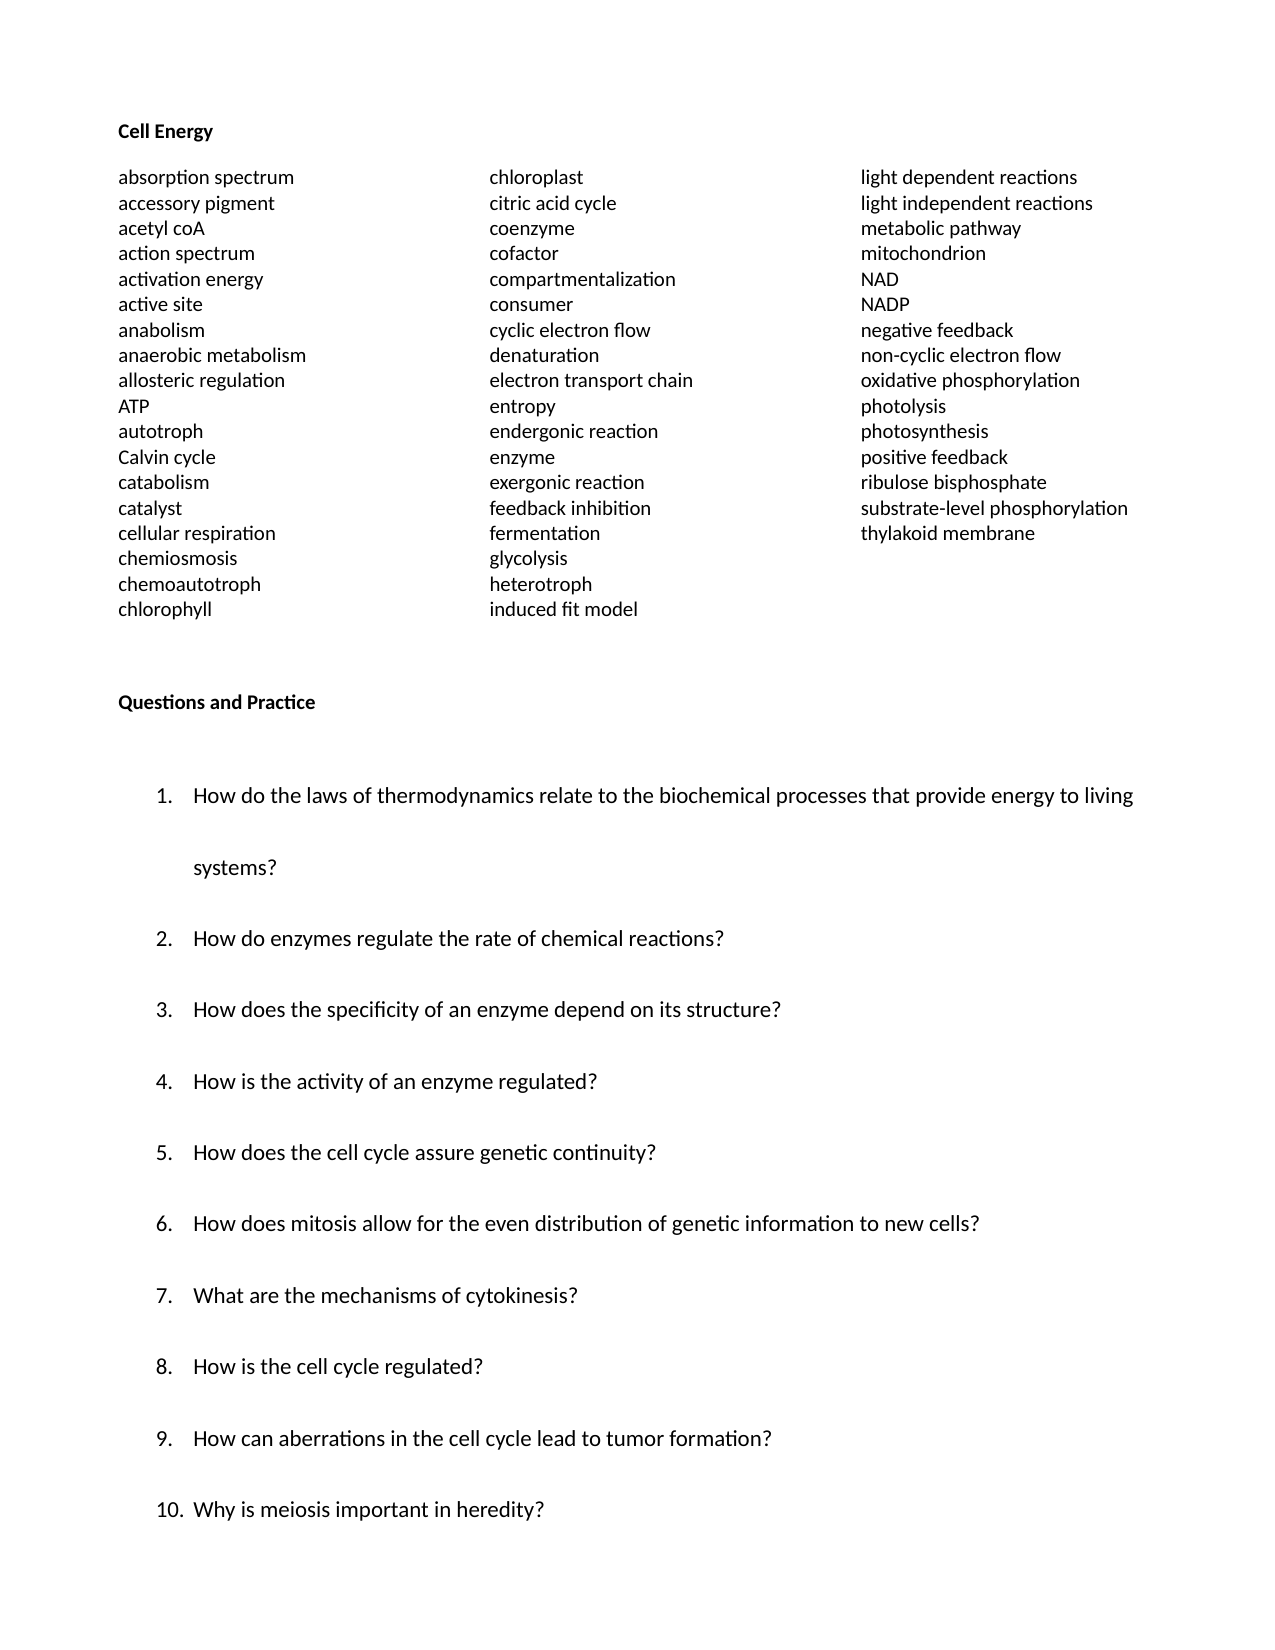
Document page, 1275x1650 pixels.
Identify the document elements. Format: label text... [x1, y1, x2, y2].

text metabolic pathway [861, 215, 1157, 241]
text light independent reactions [861, 190, 1157, 215]
text accessory pigment [118, 190, 414, 215]
list How does the cell cycle assure genetic continuity? [156, 1138, 1157, 1166]
list How is the cell cycle regulated? [156, 1352, 1157, 1380]
text Cell Energy [118, 118, 1157, 143]
text chemiosmosis [118, 546, 414, 571]
text chlorophyll [118, 596, 414, 622]
text exergonic reaction [489, 469, 786, 495]
text allosteric regulation [118, 368, 414, 393]
text ATP [118, 393, 414, 418]
text fermentation [489, 520, 786, 546]
text activation energy [118, 266, 414, 291]
text acetyl coA [118, 215, 414, 241]
list How is the activity of an enzyme regulated? [156, 1067, 1157, 1095]
text Calvin cycle [118, 444, 414, 469]
list How does mitosis allow for the even distribution of genetic information to new cells? [156, 1209, 1157, 1238]
text autotroph [118, 418, 414, 444]
text chemoautotroph [118, 571, 414, 596]
text photolysis [861, 393, 1157, 418]
text feedback inhibition [489, 495, 786, 520]
list What are the mechanisms of cytokinesis? [156, 1281, 1157, 1309]
text anaerobic metabolism [118, 342, 414, 368]
text oxidative phosphorylation [861, 368, 1157, 393]
text active site [118, 291, 414, 317]
text mitochondrion [861, 241, 1157, 266]
text light dependent reactions [861, 164, 1157, 190]
text absorption spectrum [118, 164, 414, 190]
text photosynthesis [861, 418, 1157, 444]
text cyclic electron flow [489, 317, 786, 342]
text citric acid cycle [489, 190, 786, 215]
text thylakoid membrane [861, 520, 1157, 546]
text compartmentalization [489, 266, 786, 291]
list How can aberrations in the cell cycle lead to tumor formation? [156, 1424, 1157, 1452]
text anabolism [118, 317, 414, 342]
list How do enzymes regulate the rate of chemical reactions? [156, 924, 1157, 952]
text denaturation [489, 342, 786, 368]
text catalyst [118, 495, 414, 520]
text NADP [861, 291, 1157, 317]
list Why is meiosis important in heredity? [156, 1495, 1157, 1523]
text enzyme [489, 444, 786, 469]
text coenzyme [489, 215, 786, 241]
text cofactor [489, 241, 786, 266]
text cellular respiration [118, 520, 414, 546]
text electron transport chain [489, 368, 786, 393]
list How do the laws of thermodynamics relate to the biochemical processes that provide energy to living systems? [156, 781, 1157, 881]
text action spectrum [118, 241, 414, 266]
text Questions and Practice [118, 689, 1157, 714]
text chloroplast [489, 164, 786, 190]
text non-cyclic electron flow [861, 342, 1157, 368]
text positive feedback [861, 444, 1157, 469]
text entropy [489, 393, 786, 418]
text substrate-level phosphorylation [861, 495, 1157, 520]
text consumer [489, 291, 786, 317]
text induced fit model [489, 596, 786, 622]
list How does the specificity of an enzyme depend on its structure? [156, 996, 1157, 1023]
text heterotroph [489, 571, 786, 596]
text catabolism [118, 469, 414, 495]
text ribulose bisphosphate [861, 469, 1157, 495]
text negative feedback [861, 317, 1157, 342]
text NAD [861, 266, 1157, 291]
text endergonic reaction [489, 418, 786, 444]
text glycolysis [489, 546, 786, 571]
